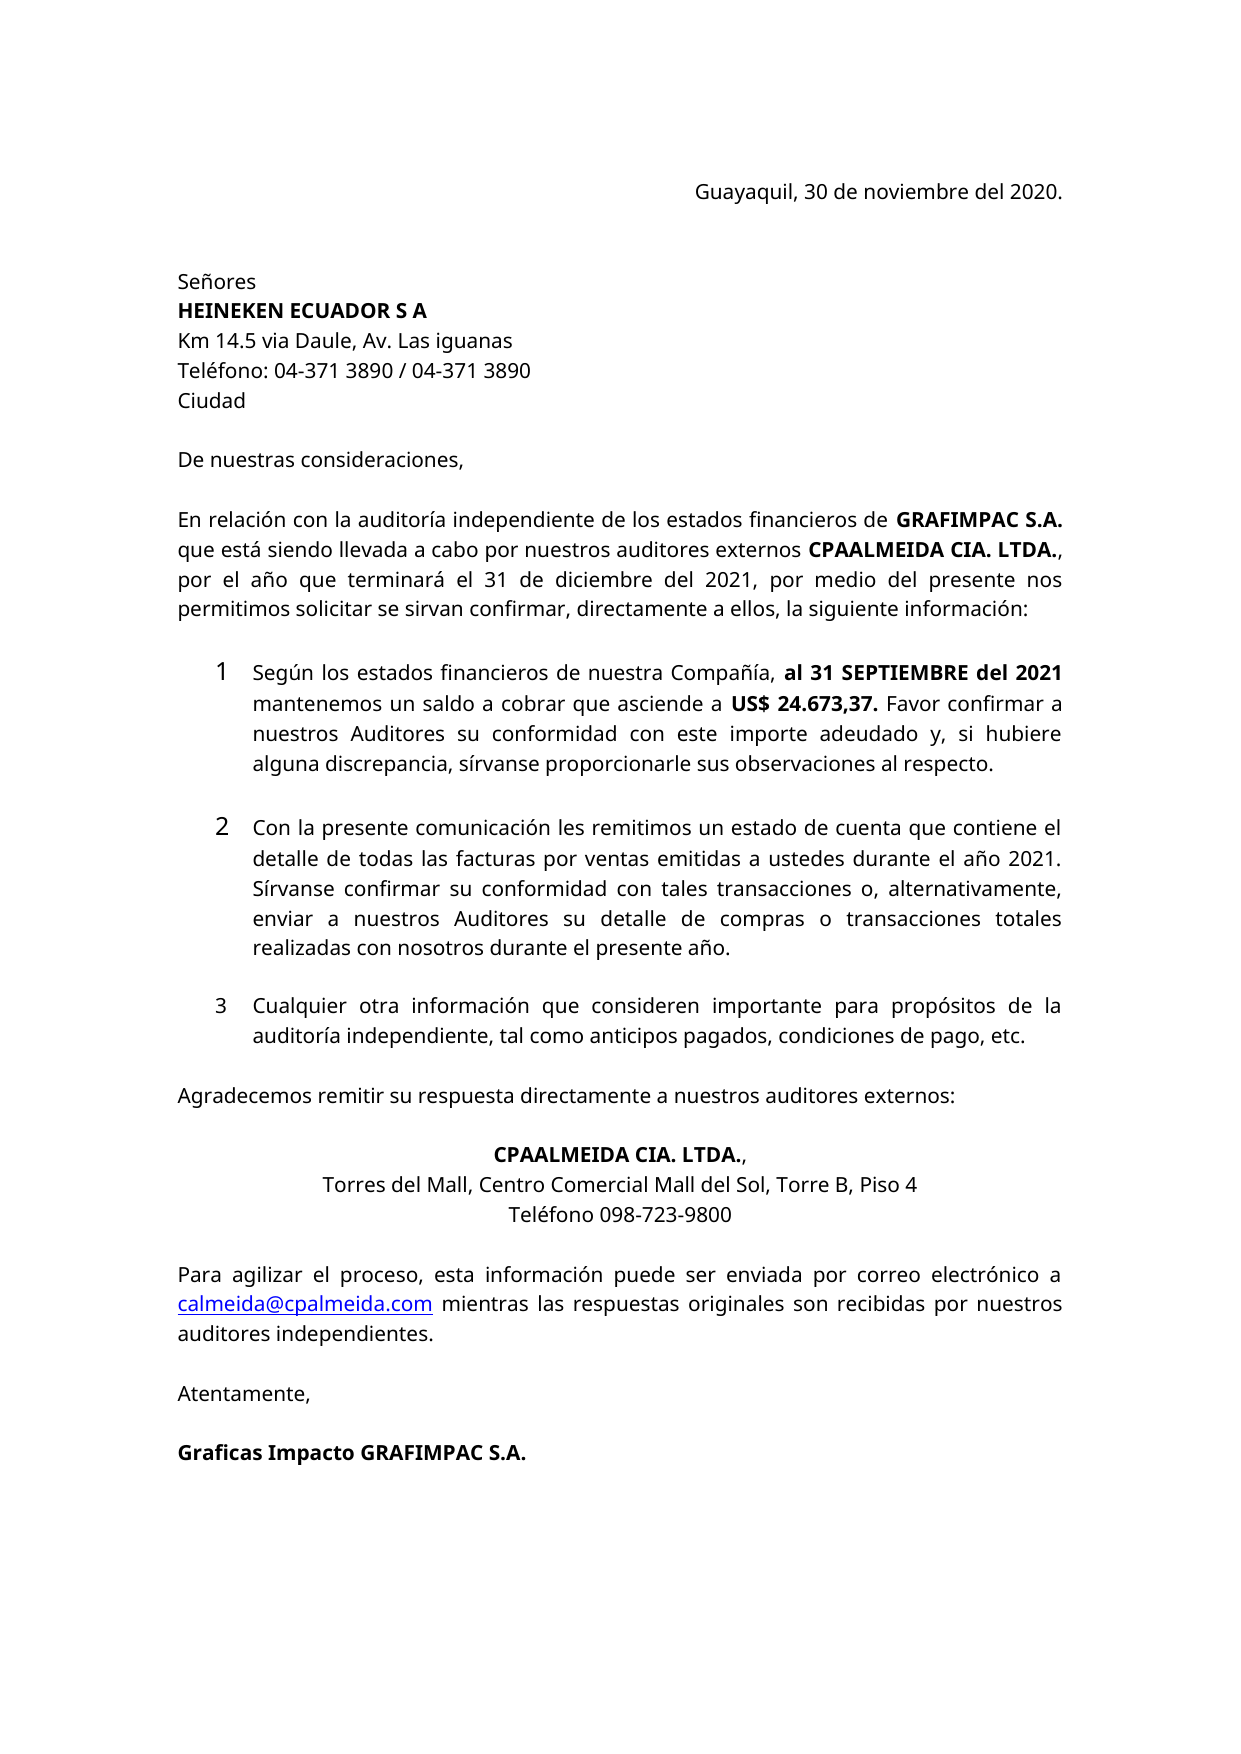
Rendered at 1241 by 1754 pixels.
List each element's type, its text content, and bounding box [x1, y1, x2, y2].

text Torres del Mall, Centro Comercial Mall del Sol, Torre B, Piso 4 [177, 1170, 1063, 1199]
text Agradecemos remitir su respuesta directamente a nuestros auditores externos: [177, 1081, 1063, 1109]
text Graficas Impacto GRAFIMPAC S.A. [177, 1438, 1063, 1467]
text CPAALMEIDA CIA. LTDA., [177, 1141, 1063, 1169]
list Cualquier otra información que consideren importante para propósitos de la auditoría independiente, tal como anticipos pagados, condiciones de pago, etc. [215, 992, 1063, 1050]
text Guayaquil, 30 de noviembre del 2020. [177, 177, 1063, 206]
list Con la presente comunicación les remitimos un estado de cuenta que contiene el detalle de todas las facturas por ventas emitidas a ustedes durante el año 2021. Sírvanse confirmar su conformidad con tales transacciones o, alternativamente, enviar a nuestros Auditores su detalle de compras o transacciones totales realizadas con nosotros durante el presente año. [215, 809, 1063, 962]
text Teléfono 098-723-9800 [177, 1200, 1063, 1229]
text En relación con la auditoría independiente de los estados financieros de GRAFIMPAC S.A. que está siendo llevada a cabo por nuestros auditores externos CPAALMEIDA CIA. LTDA., por el año que terminará el 31 de diciembre del 2021, por medio del presente nos permitimos solicitar se sirvan confirmar, directamente a ellos, la siguiente información: [177, 505, 1063, 623]
text HEINEKEN ECUADOR S A [177, 297, 1063, 325]
text Atentamente, [177, 1379, 1063, 1407]
text Para agilizar el proceso, esta información puede ser enviada por correo electrónico a calmeida@cpalmeida.com mientras las respuestas originales son recibidas por nuestros auditores independientes. [177, 1260, 1063, 1348]
text Km 14.5 via Daule, Av. Las iguanas [177, 326, 1063, 355]
text Señores [177, 267, 1063, 295]
text Ciudad [177, 386, 1063, 414]
text De nuestras consideraciones, [177, 446, 1063, 474]
list Según los estados financieros de nuestra Compañía, al 31 SEPTIEMBRE del 2021 mantenemos un saldo a cobrar que asciende a US$ 24.673,37. Favor confirmar a nuestros Auditores su conformidad con este importe adeudado y, si hubiere alguna discrepancia, sírvanse proporcionarle sus observaciones al respecto. [215, 654, 1063, 777]
text Teléfono: 04-371 3890 / 04-371 3890 [177, 356, 1063, 384]
